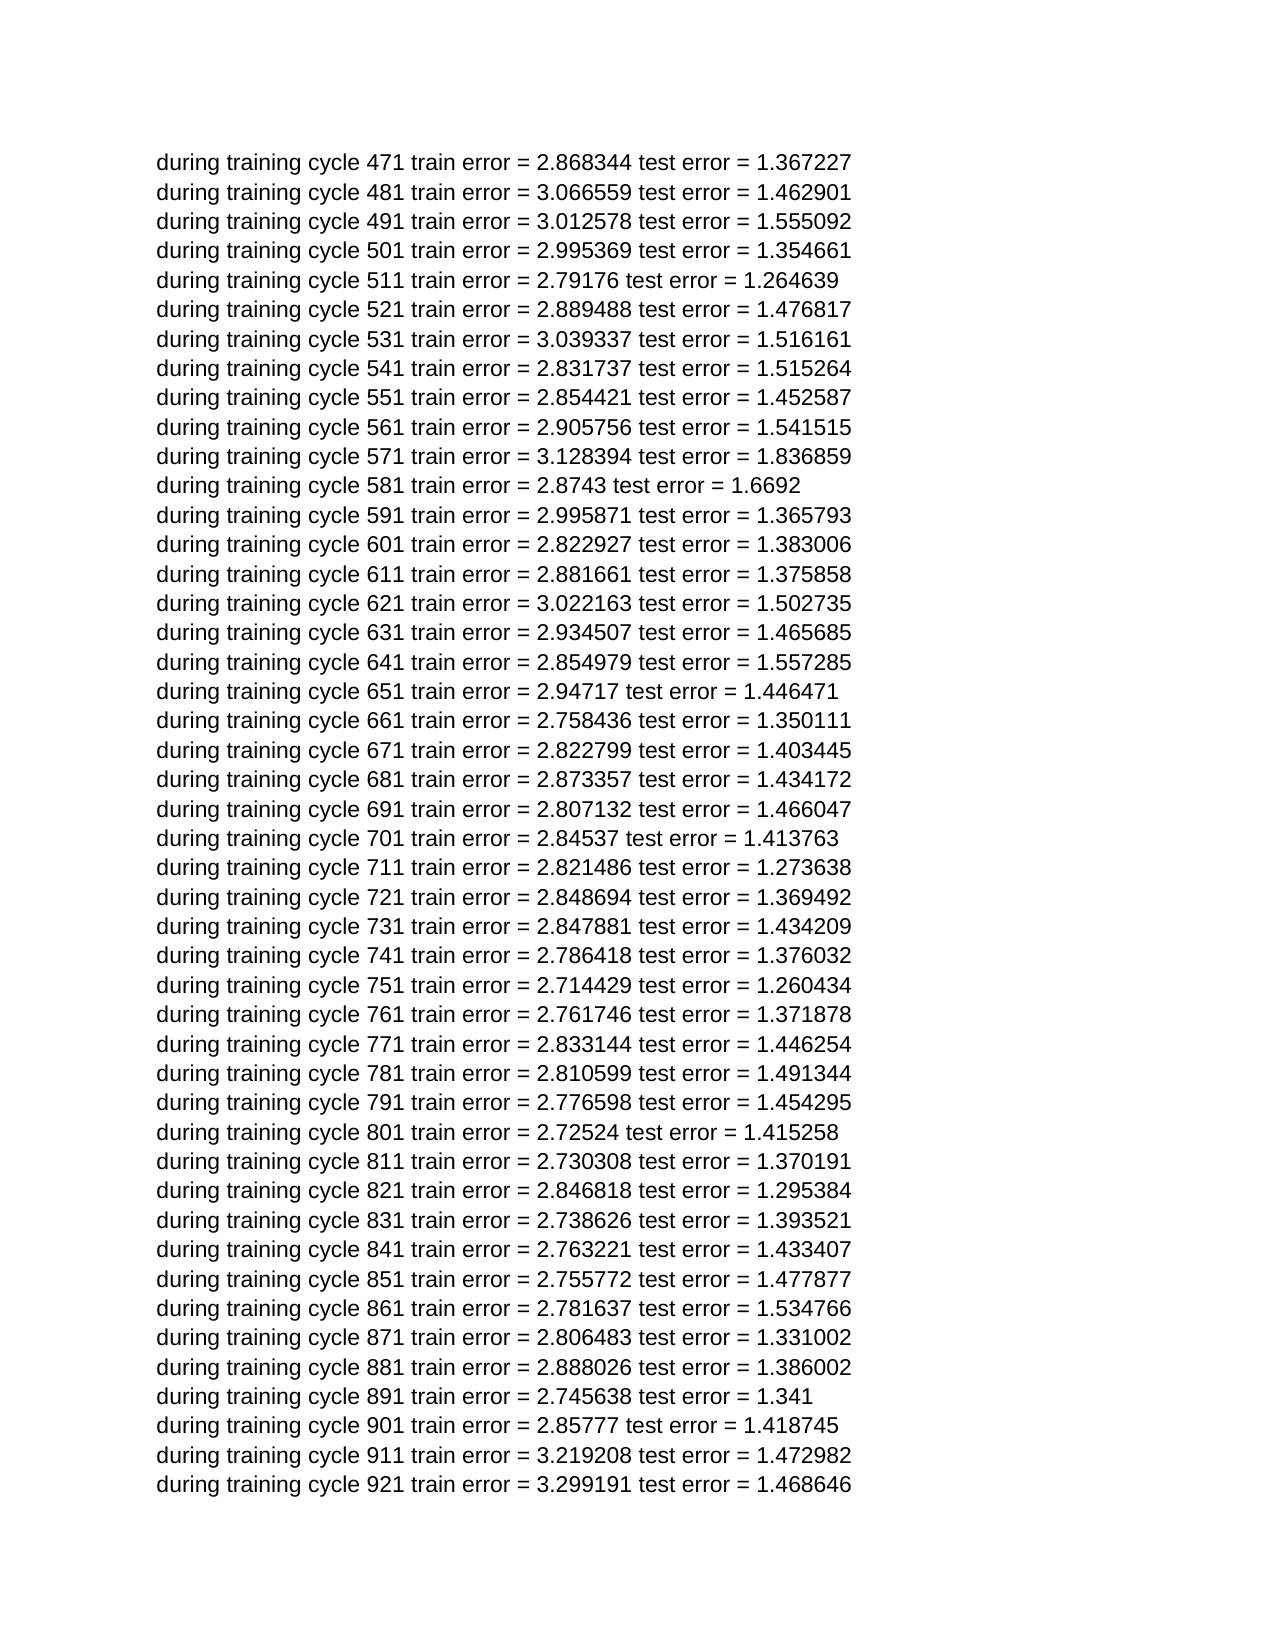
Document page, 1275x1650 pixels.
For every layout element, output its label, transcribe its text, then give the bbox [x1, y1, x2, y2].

text during training cycle 861 train error = 2.781637 test error = 1.534766 [150, 1296, 1125, 1321]
text during training cycle 781 train error = 2.810599 test error = 1.491344 [150, 1061, 1125, 1086]
text during training cycle 791 train error = 2.776598 test error = 1.454295 [150, 1090, 1125, 1116]
text during training cycle 901 train error = 2.85777 test error = 1.418745 [150, 1413, 1125, 1439]
text during training cycle 711 train error = 2.821486 test error = 1.273638 [150, 855, 1125, 881]
text during training cycle 591 train error = 2.995871 test error = 1.365793 [150, 502, 1125, 528]
text during training cycle 471 train error = 2.868344 test error = 1.367227 [150, 150, 1125, 176]
text during training cycle 851 train error = 2.755772 test error = 1.477877 [150, 1266, 1125, 1292]
text during training cycle 881 train error = 2.888026 test error = 1.386002 [150, 1354, 1125, 1380]
text during training cycle 681 train error = 2.873357 test error = 1.434172 [150, 767, 1125, 792]
text during training cycle 541 train error = 2.831737 test error = 1.515264 [150, 356, 1125, 381]
text during training cycle 481 train error = 3.066559 test error = 1.462901 [150, 179, 1125, 205]
text during training cycle 741 train error = 2.786418 test error = 1.376032 [150, 943, 1125, 969]
text during training cycle 841 train error = 2.763221 test error = 1.433407 [150, 1237, 1125, 1262]
text during training cycle 821 train error = 2.846818 test error = 1.295384 [150, 1178, 1125, 1204]
text during training cycle 831 train error = 2.738626 test error = 1.393521 [150, 1207, 1125, 1233]
text during training cycle 811 train error = 2.730308 test error = 1.370191 [150, 1149, 1125, 1174]
text during training cycle 611 train error = 2.881661 test error = 1.375858 [150, 561, 1125, 587]
text during training cycle 561 train error = 2.905756 test error = 1.541515 [150, 414, 1125, 440]
text during training cycle 661 train error = 2.758436 test error = 1.350111 [150, 708, 1125, 734]
text during training cycle 771 train error = 2.833144 test error = 1.446254 [150, 1031, 1125, 1057]
text during training cycle 761 train error = 2.761746 test error = 1.371878 [150, 1002, 1125, 1027]
text during training cycle 921 train error = 3.299191 test error = 1.468646 [150, 1472, 1125, 1497]
text during training cycle 581 train error = 2.8743 test error = 1.6692 [150, 473, 1125, 499]
text during training cycle 691 train error = 2.807132 test error = 1.466047 [150, 796, 1125, 822]
text during training cycle 651 train error = 2.94717 test error = 1.446471 [150, 679, 1125, 704]
text during training cycle 621 train error = 3.022163 test error = 1.502735 [150, 591, 1125, 616]
text during training cycle 501 train error = 2.995369 test error = 1.354661 [150, 238, 1125, 264]
text during training cycle 721 train error = 2.848694 test error = 1.369492 [150, 884, 1125, 910]
text during training cycle 871 train error = 2.806483 test error = 1.331002 [150, 1325, 1125, 1351]
text during training cycle 671 train error = 2.822799 test error = 1.403445 [150, 737, 1125, 763]
text during training cycle 751 train error = 2.714429 test error = 1.260434 [150, 972, 1125, 998]
text during training cycle 701 train error = 2.84537 test error = 1.413763 [150, 826, 1125, 851]
text during training cycle 801 train error = 2.72524 test error = 1.415258 [150, 1119, 1125, 1145]
text during training cycle 631 train error = 2.934507 test error = 1.465685 [150, 620, 1125, 646]
text during training cycle 731 train error = 2.847881 test error = 1.434209 [150, 914, 1125, 939]
text during training cycle 491 train error = 3.012578 test error = 1.555092 [150, 209, 1125, 234]
text during training cycle 521 train error = 2.889488 test error = 1.476817 [150, 297, 1125, 322]
text during training cycle 601 train error = 2.822927 test error = 1.383006 [150, 532, 1125, 557]
text during training cycle 511 train error = 2.79176 test error = 1.264639 [150, 267, 1125, 293]
text during training cycle 641 train error = 2.854979 test error = 1.557285 [150, 649, 1125, 675]
text during training cycle 551 train error = 2.854421 test error = 1.452587 [150, 385, 1125, 411]
text during training cycle 571 train error = 3.128394 test error = 1.836859 [150, 444, 1125, 469]
text during training cycle 911 train error = 3.219208 test error = 1.472982 [150, 1442, 1125, 1468]
text during training cycle 531 train error = 3.039337 test error = 1.516161 [150, 326, 1125, 352]
text during training cycle 891 train error = 2.745638 test error = 1.341 [150, 1384, 1125, 1409]
